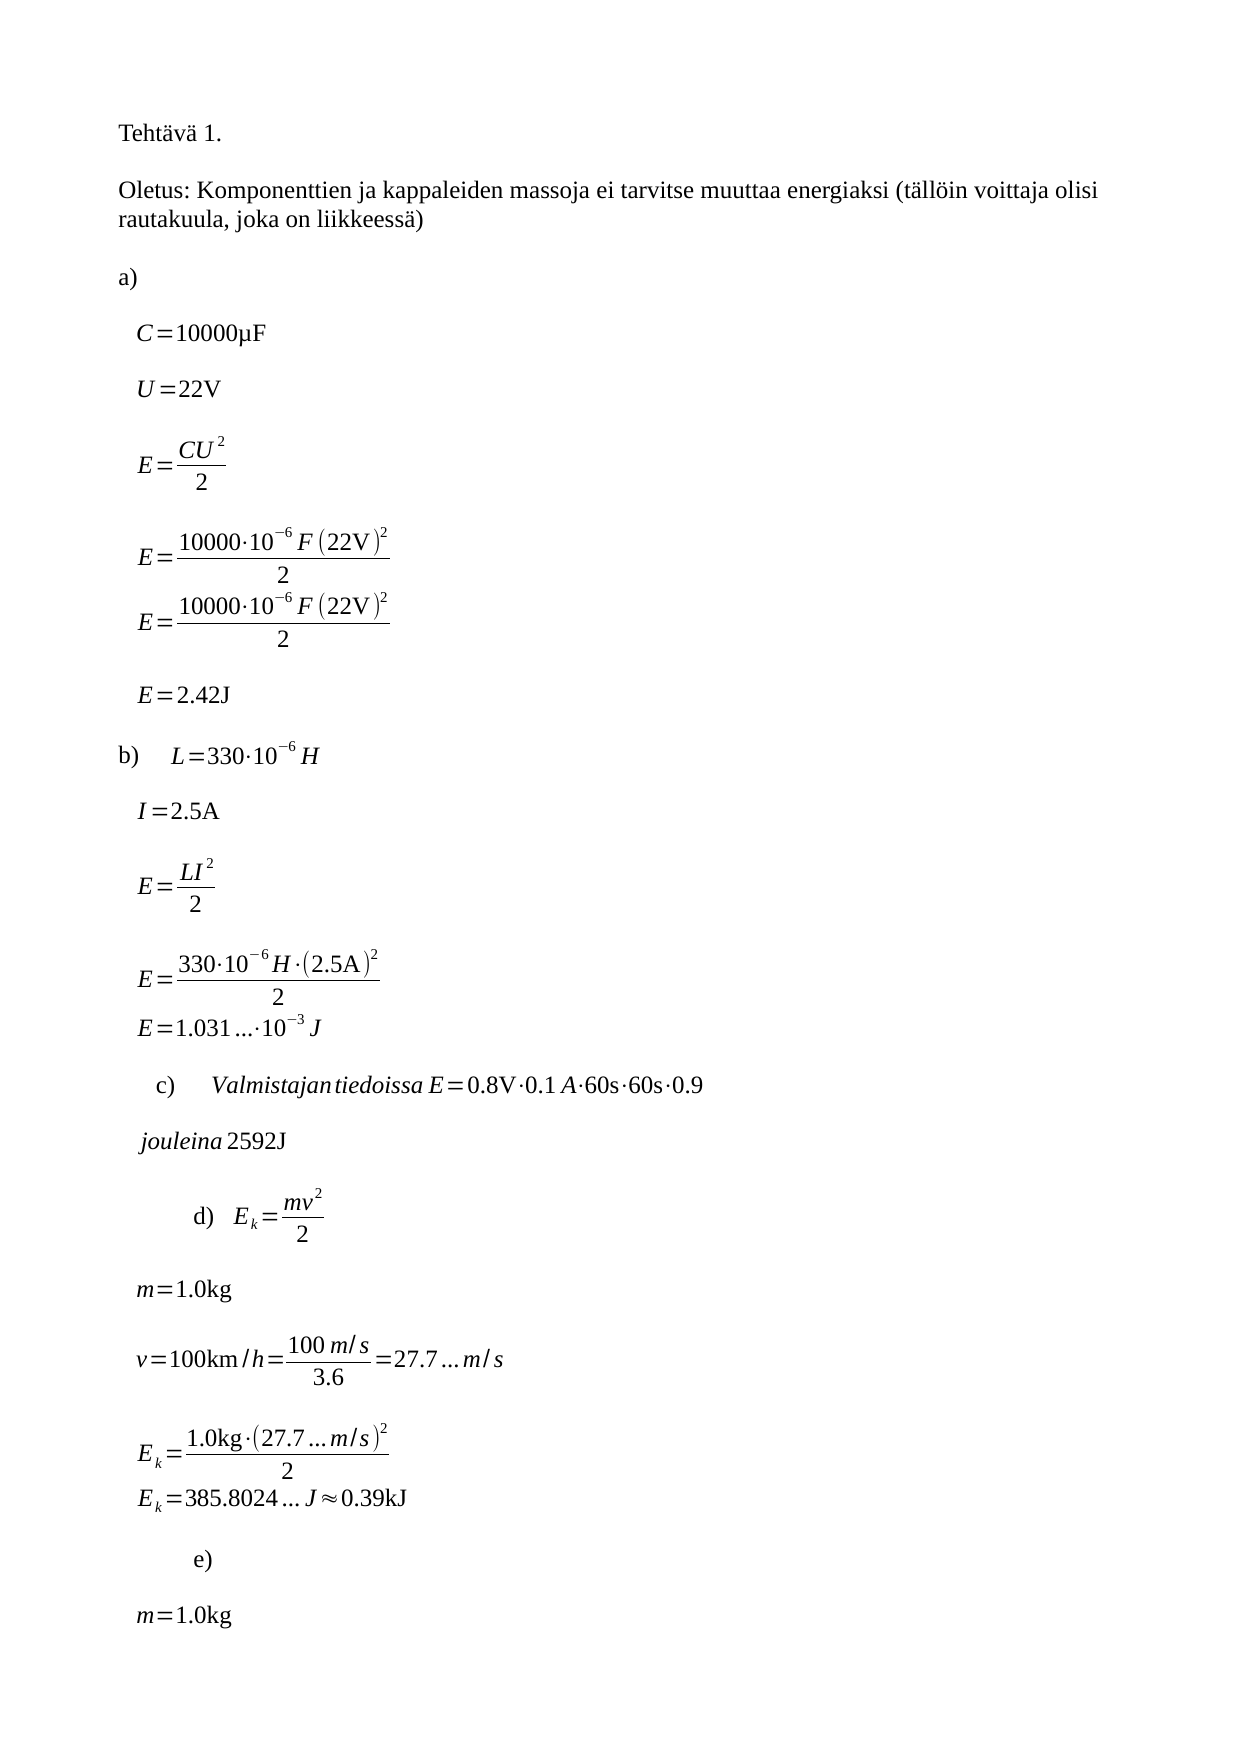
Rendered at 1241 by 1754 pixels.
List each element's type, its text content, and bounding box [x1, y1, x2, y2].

list d) [156, 1184, 1122, 1247]
text Oletus: Komponenttien ja kappaleiden massoja ei tarvitse muuttaa energiaksi (tällöin voittaja olisi rautakuula, joka on liikkeessä) [118, 176, 1122, 233]
text Tehtävä 1. [118, 118, 1122, 147]
text a) [118, 262, 1122, 291]
text b) [118, 738, 1122, 769]
list e) [156, 1544, 1122, 1573]
